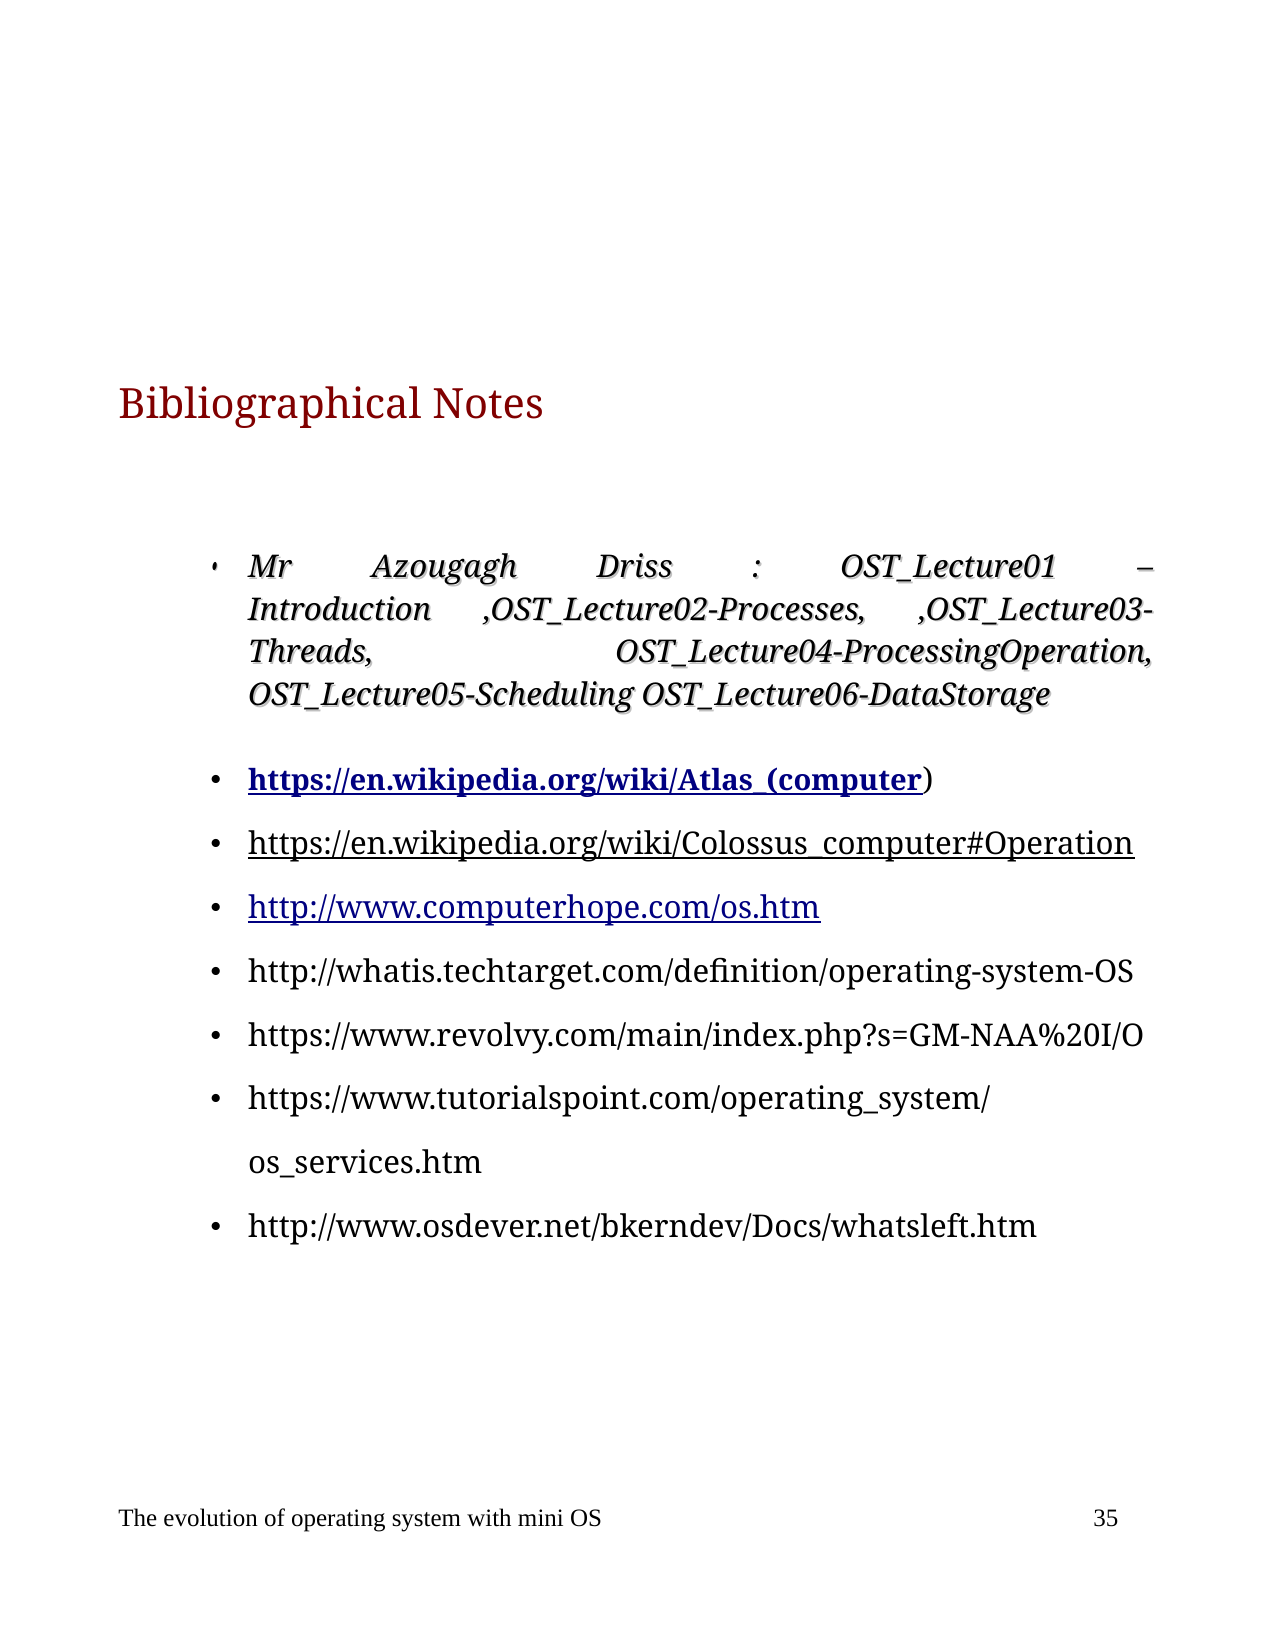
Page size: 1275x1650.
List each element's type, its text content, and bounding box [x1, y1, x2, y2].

list https://www.revolvy.com/main/index.php?s=GM-NAA%20I/O [210, 1012, 1157, 1055]
list https://en.wikipedia.org/wiki/Atlas_(computer) [210, 757, 1157, 800]
list http://www.osdever.net/bkerndev/Docs/whatsleft.htm [210, 1204, 1157, 1247]
list http://whatis.techtarget.com/definition/operating-system-OS [210, 949, 1157, 991]
list http://www.computerhope.com/os.htm [210, 885, 1157, 927]
list https://en.wikipedia.org/wiki/Colossus_computer#Operation [210, 821, 1157, 863]
list https://www.tutorialspoint.com/operating_system/os_services.htm [210, 1076, 1157, 1183]
text Bibliographical Notes [118, 374, 1157, 431]
list Mr Azougagh Driss : OST_Lecture01 – Introduction ,OST_Lecture02-Processes, ,OST_Lecture03-Threads, OST_Lecture04-ProcessingOperation, OST_Lecture05-Scheduling OST_Lecture06-DataStorage [210, 544, 1157, 714]
